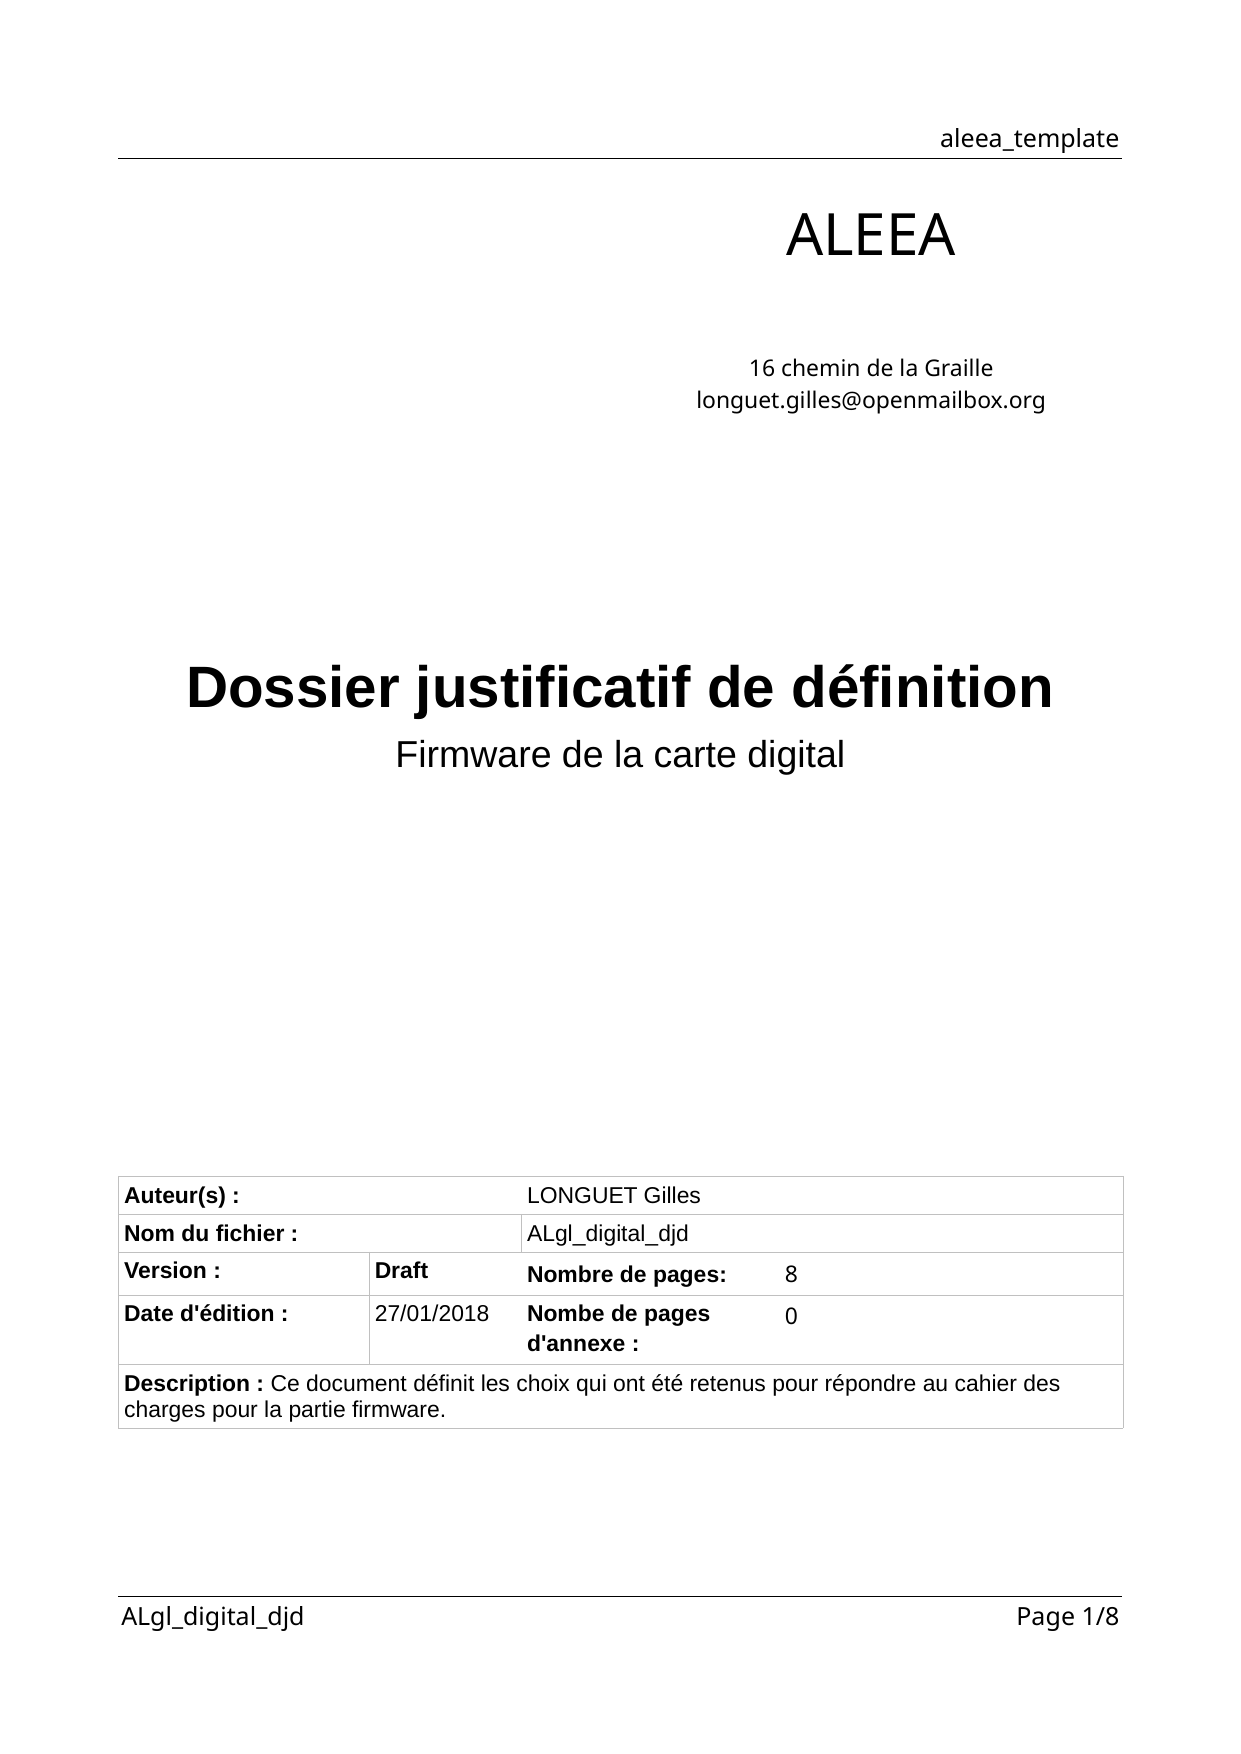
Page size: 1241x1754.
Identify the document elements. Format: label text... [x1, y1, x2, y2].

table_cell Version : [119, 1253, 369, 1294]
table_cell [118, 347, 620, 421]
table_header Auteur(s) : [119, 1177, 521, 1214]
table_cell Nombre de pages: [521, 1253, 779, 1294]
title Dossier justificatif de définition [118, 653, 1122, 720]
table_cell Nombe de pages d'annexe : [521, 1296, 779, 1364]
table_cell 27/01/2018 [370, 1296, 521, 1364]
table_cell Draft [370, 1253, 521, 1294]
table_cell Description : Ce document définit les choix qui ont été retenus pour répondre au cahier des charges pour la partie firmware. [119, 1365, 1123, 1428]
table_cell Nom du fichier : [119, 1215, 521, 1252]
table_header LONGUET Gilles [521, 1177, 1123, 1214]
table_cell ALgl_digital_djd [522, 1215, 1123, 1252]
table_cell 8 [779, 1253, 1123, 1294]
subtitle Firmware de la carte digital [118, 732, 1122, 775]
table_cell 0 [779, 1296, 1123, 1364]
table_header [118, 188, 620, 347]
table_cell 16 chemin de la Graille longuet.gilles@openmailbox.org [620, 347, 1122, 421]
table_cell Date d'édition : [119, 1296, 369, 1364]
table_header ALEEA [620, 188, 1122, 347]
